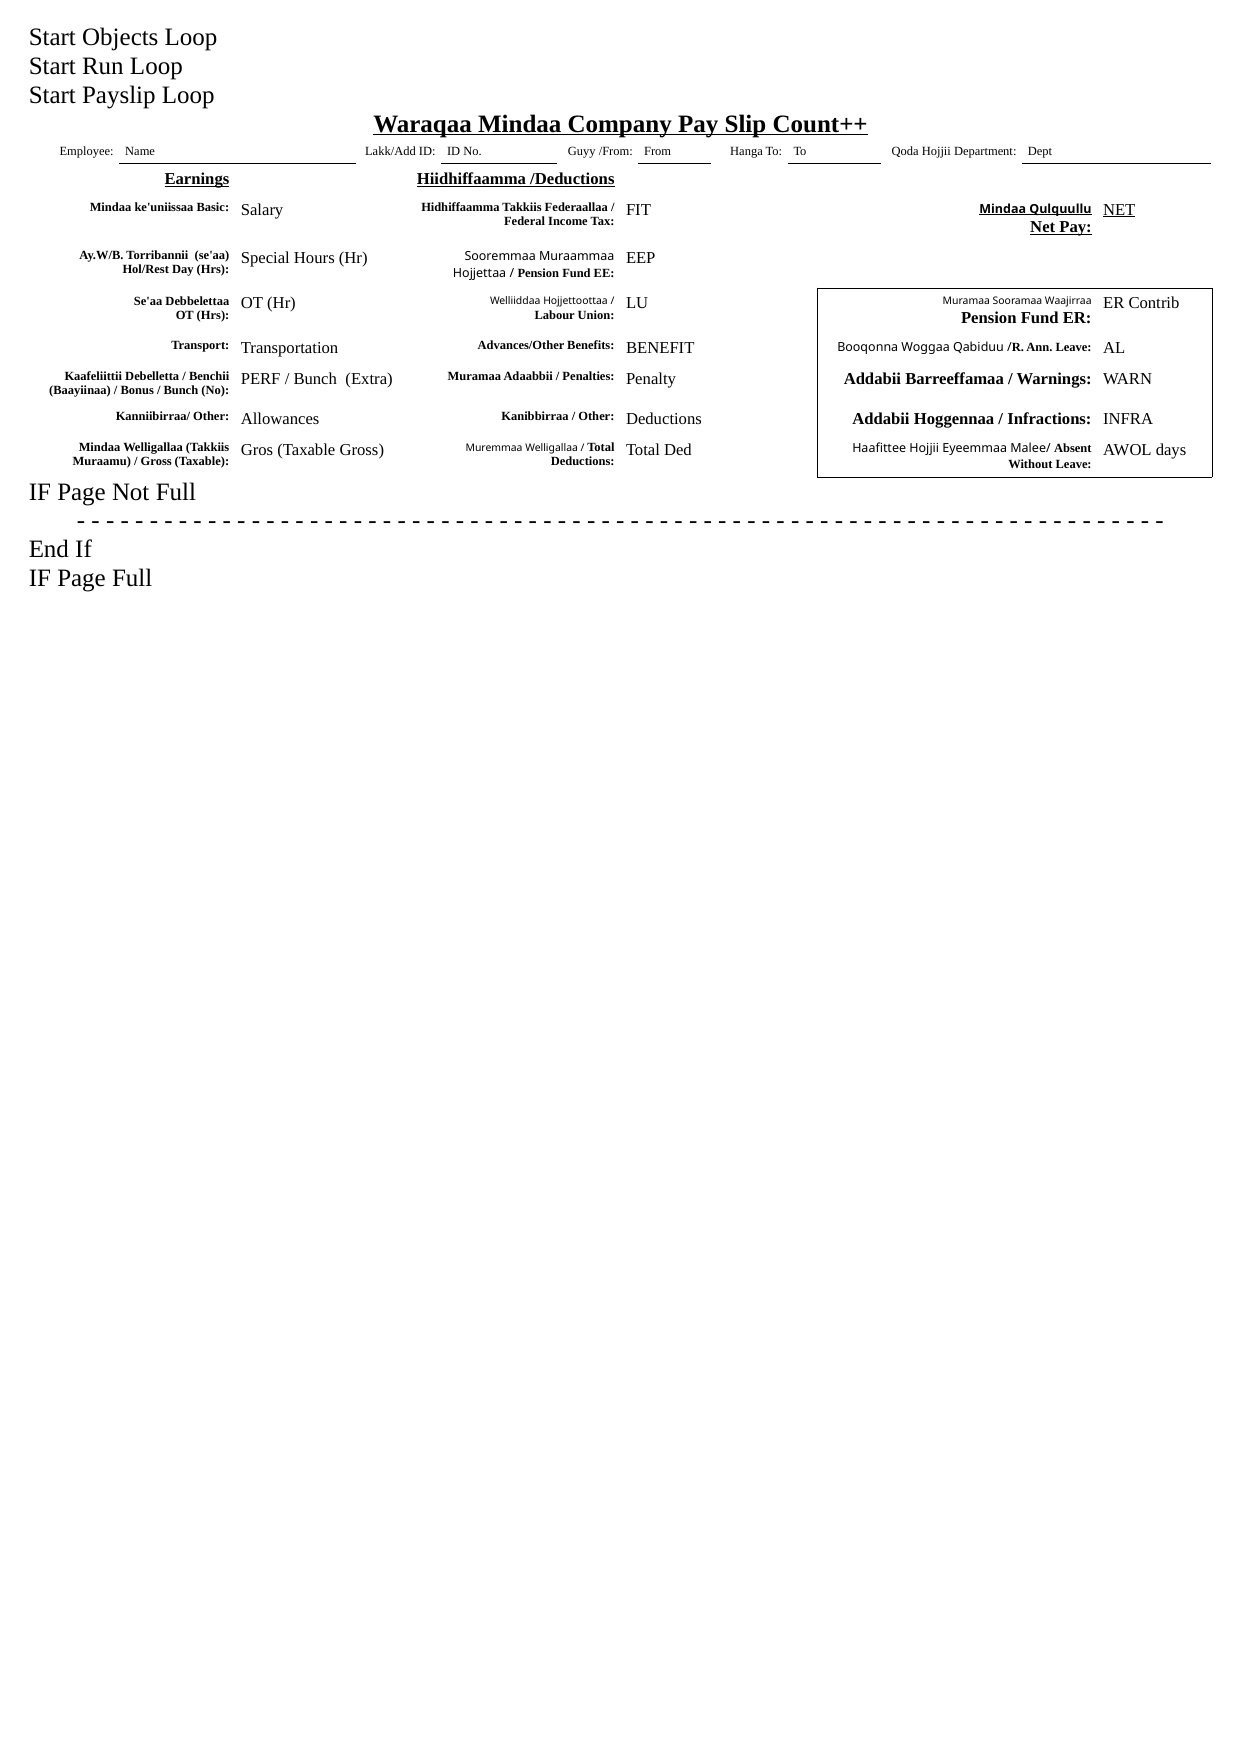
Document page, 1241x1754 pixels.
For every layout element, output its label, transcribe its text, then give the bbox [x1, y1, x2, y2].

table_cell Deductions [620, 403, 817, 434]
table_cell Penalty [620, 363, 817, 403]
table_cell AWOL days [1097, 434, 1212, 477]
text IF Page Full [28, 563, 1212, 592]
table_cell Se'aa Debbelettaa OT (Hrs): [29, 288, 235, 332]
table_header [620, 164, 817, 194]
table_header [817, 164, 1097, 194]
table_header Earnings [29, 164, 235, 194]
table_cell BENEFIT [620, 332, 817, 363]
table_cell Kaafeliittii Debelletta / Benchii (Baayiinaa) / Bonus / Bunch (No): [29, 363, 235, 403]
table_cell Advances/Other Benefits: [404, 332, 620, 363]
table_cell Gros (Taxable Gross) [235, 434, 404, 477]
table_cell Addabii Hoggennaa / Infractions: [818, 403, 1097, 434]
table_cell Muramaa Sooramaa Waajirraa Pension Fund ER: [818, 289, 1097, 332]
table_cell Welliiddaa Hojjettoottaa / Labour Union: [404, 288, 620, 332]
table_cell [817, 242, 1097, 287]
table_cell Transport: [29, 332, 235, 363]
table_header To [788, 138, 881, 163]
table_cell Kanibbirraa / Other: [404, 403, 620, 434]
table_cell Mindaa Welligallaa (Takkiis Muraamu) / Gross (Taxable): [29, 434, 235, 477]
table_cell Transportation [235, 332, 404, 363]
table_cell NET [1097, 194, 1212, 242]
table_cell Ay.W/B. Torribannii (se'aa) Hol/Rest Day (Hrs): [29, 242, 235, 287]
table_header Name [119, 138, 356, 163]
table_header Dept [1022, 138, 1211, 163]
table_cell Haafittee Hojjii Eyeemmaa Malee/ Absent Without Leave: [818, 434, 1097, 477]
table_cell WARN [1097, 363, 1212, 403]
table_header [1097, 164, 1212, 194]
table_cell Booqonna Woggaa Qabiduu /R. Ann. Leave: [818, 332, 1097, 363]
table_cell LU [620, 288, 817, 332]
table_cell Special Hours (Hr) [235, 242, 404, 287]
text Start Objects Loop [28, 22, 1212, 51]
text Start Run Loop [28, 51, 1212, 80]
text End If [28, 534, 1212, 563]
table_cell Kanniibirraa/ Other: [29, 403, 235, 434]
table_cell EEP [620, 242, 817, 287]
table_header From [638, 138, 711, 163]
table_header Employee: [29, 138, 119, 163]
table_cell Allowances [235, 403, 404, 434]
table_cell Mindaa ke'uniissaa Basic: [29, 194, 235, 242]
table_header Hanga To: [711, 138, 788, 163]
text - - - - - - - - - - - - - - - - - - - - - - - - - - - - - - - - - - - - - - - - - - - - - - - - - - - - - - - - - - - - - - - - - - - - - - - - - - - [28, 506, 1212, 534]
text IF Page Not Full [28, 477, 1212, 506]
table_cell Sooremmaa Muraammaa Hojjettaa / Pension Fund EE: [404, 242, 620, 287]
table_cell Hidhiffaamma Takkiis Federaallaa / Federal Income Tax: [404, 194, 620, 242]
text Waraqaa Mindaa Company Pay Slip Count++ [28, 109, 1212, 137]
table_header [235, 164, 404, 194]
table_cell Mindaa Qulquullu Net Pay: [817, 194, 1097, 242]
table_cell Total Ded [620, 434, 817, 477]
table_cell AL [1097, 332, 1212, 363]
table_header Lakk/Add ID: [356, 138, 441, 163]
table_cell Muramaa Adaabbii / Penalties: [404, 363, 620, 403]
table_header Hiidhiffaamma /Deductions [404, 164, 620, 194]
table_cell PERF / Bunch (Extra) [235, 363, 404, 403]
table_cell OT (Hr) [235, 288, 404, 332]
table_header ID No. [441, 138, 557, 163]
table_cell [1097, 242, 1212, 287]
table_cell Addabii Barreeffamaa / Warnings: [818, 363, 1097, 403]
table_cell ER Contrib [1097, 289, 1212, 332]
table_header Qoda Hojjii Department: [881, 138, 1022, 163]
table_header Guyy /From: [557, 138, 638, 163]
table_cell FIT [620, 194, 817, 242]
table_cell Muremmaa Welligallaa / Total Deductions: [404, 434, 620, 477]
table_cell INFRA [1097, 403, 1212, 434]
text Start Payslip Loop [28, 80, 1212, 109]
table_cell Salary [235, 194, 404, 242]
